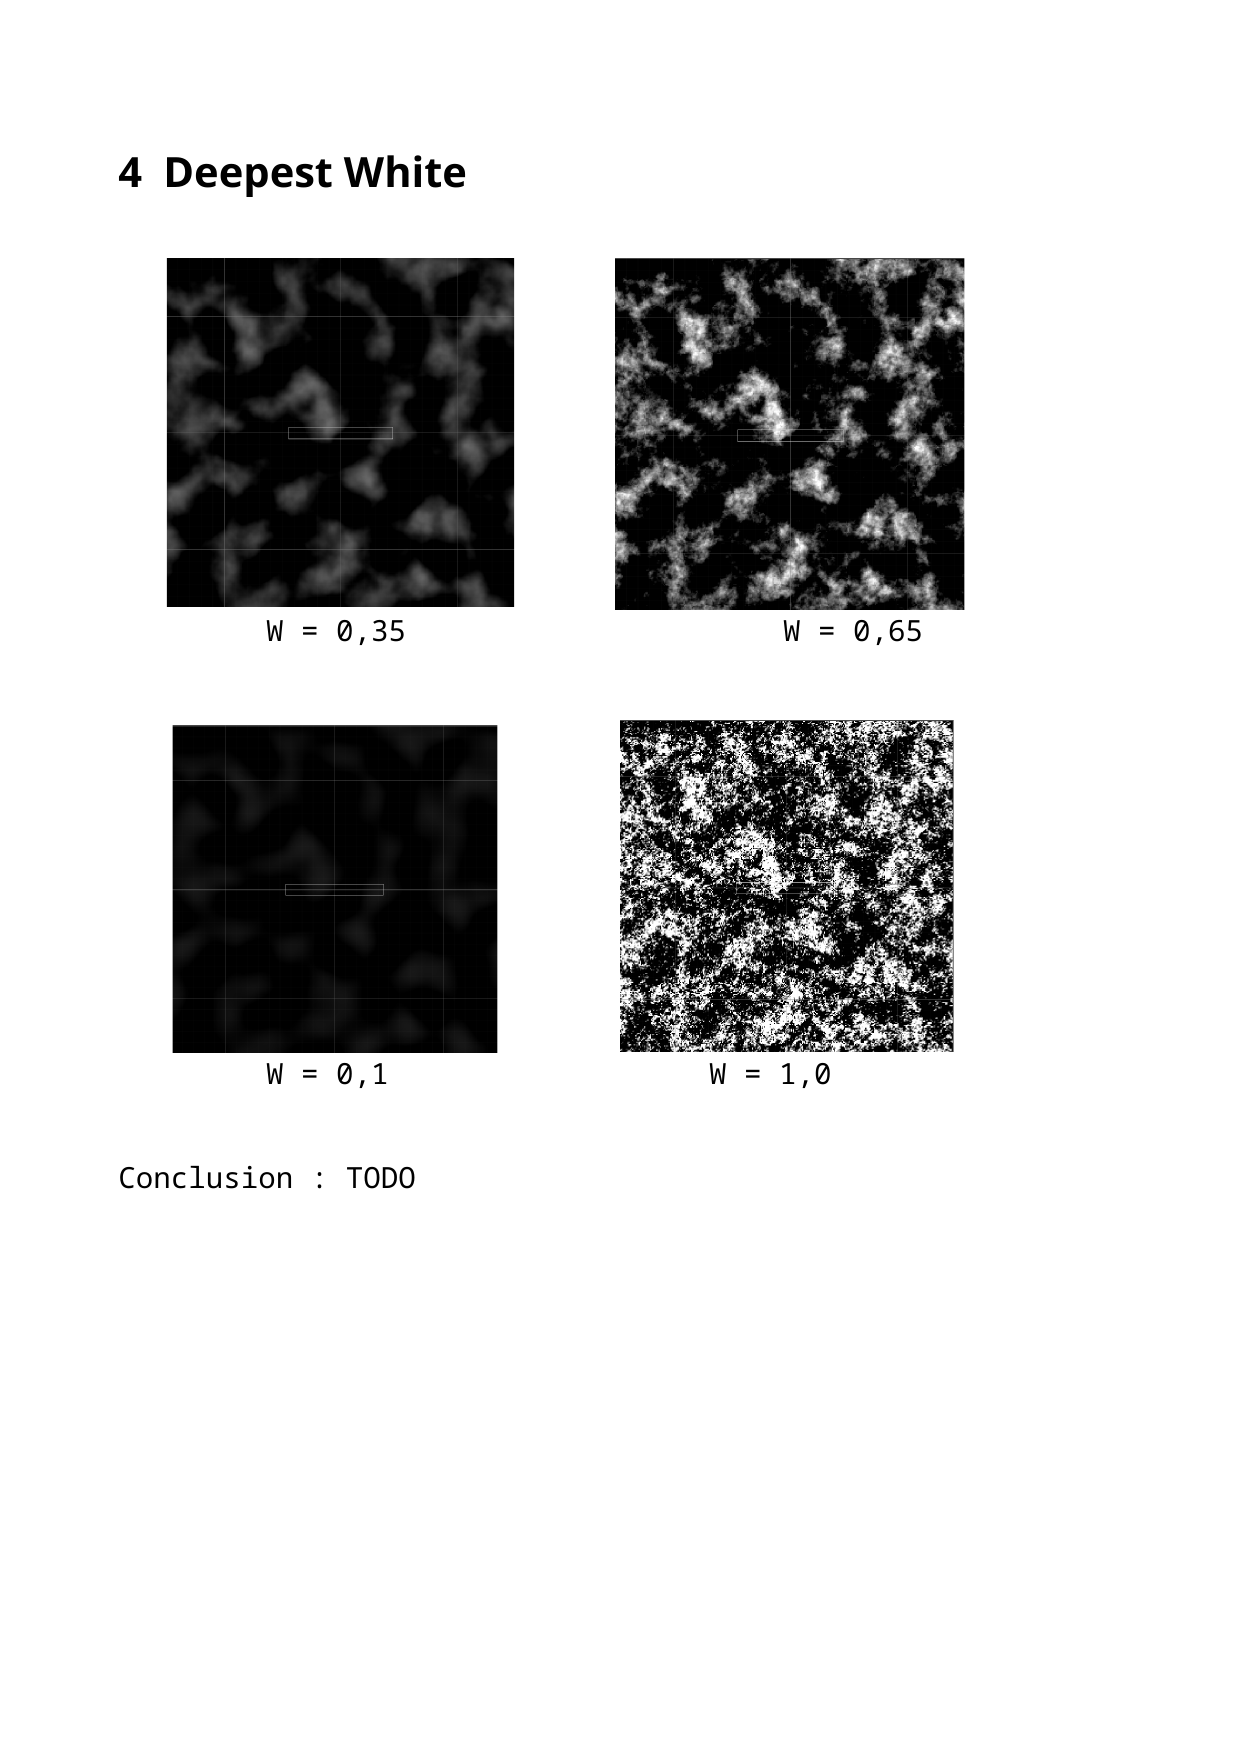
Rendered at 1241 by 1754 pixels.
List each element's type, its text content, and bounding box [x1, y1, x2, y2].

subtitle Deepest White [118, 143, 1122, 200]
text W = 0,35 W = 0,65 [118, 264, 1122, 649]
text Conclusion : TODO [118, 1157, 1122, 1197]
text W = 0,1 W = 1,0 [118, 714, 1122, 1093]
